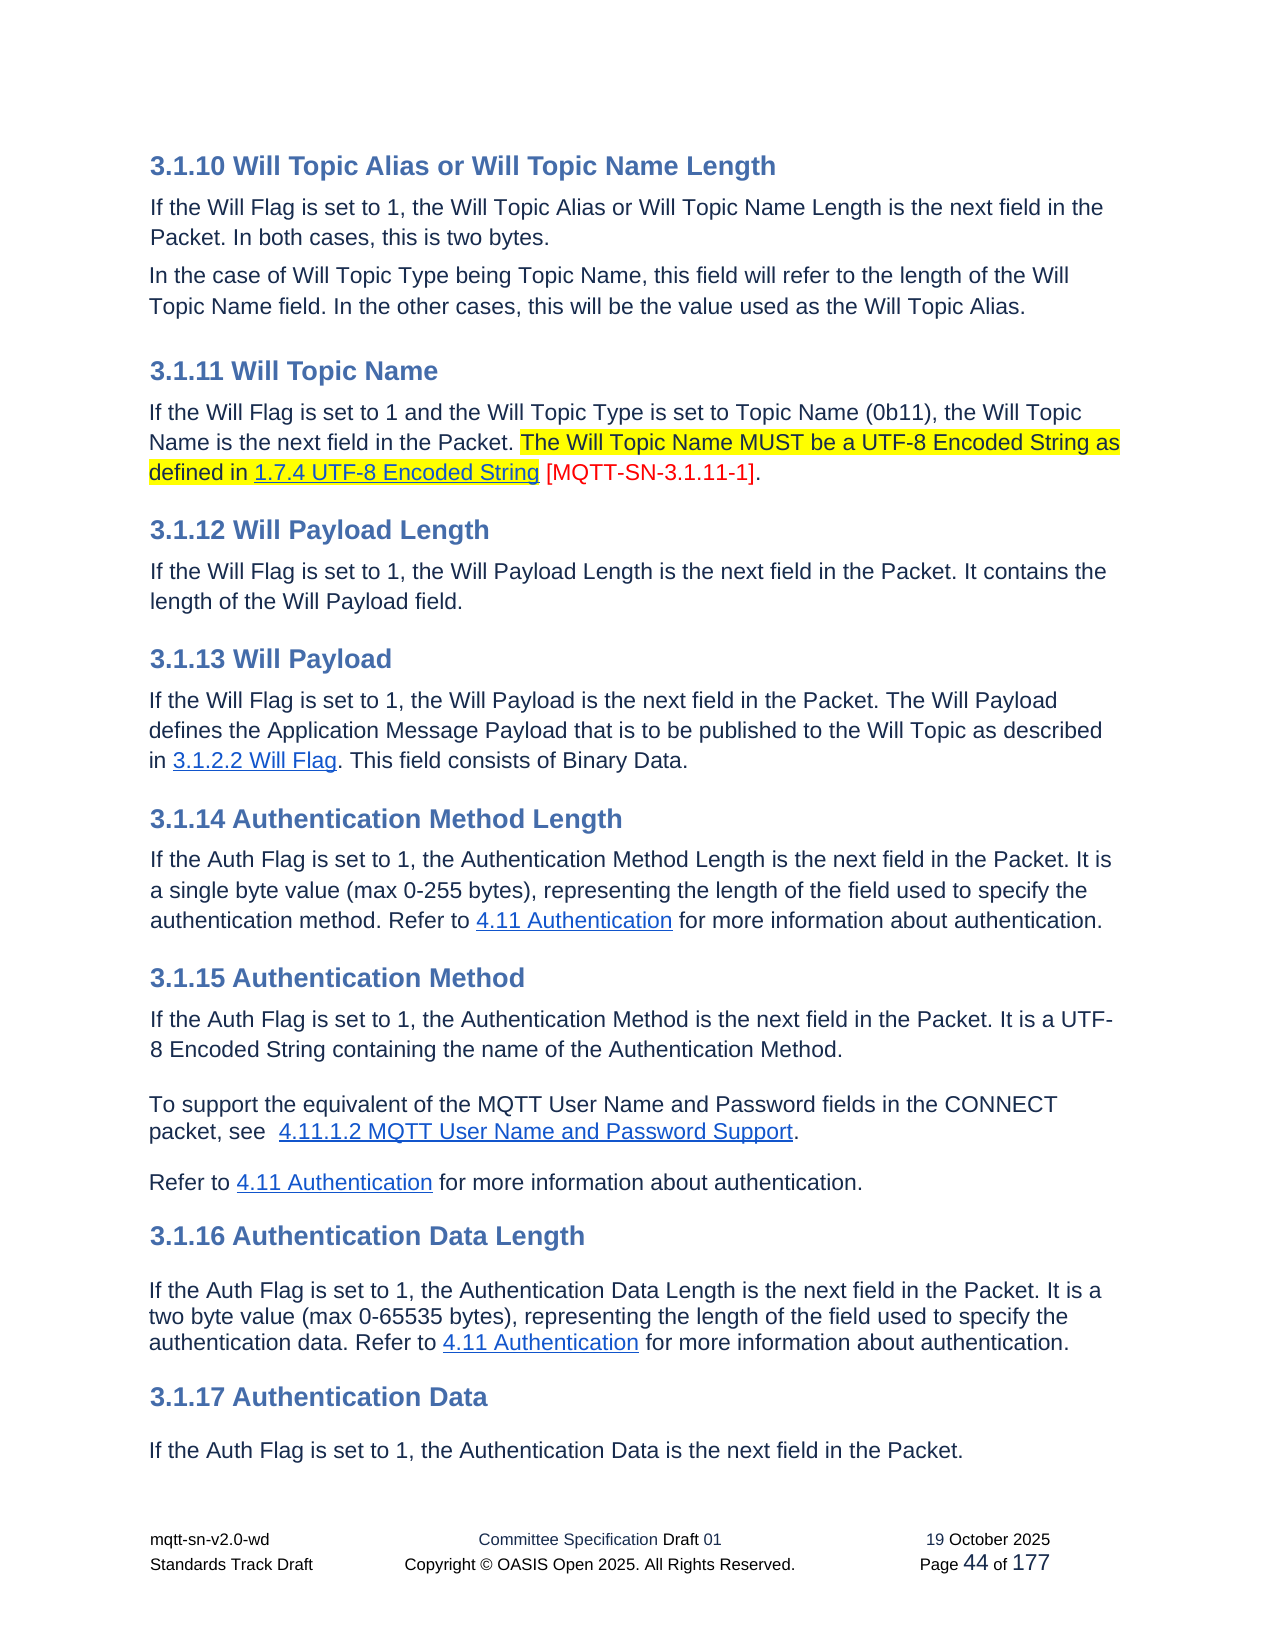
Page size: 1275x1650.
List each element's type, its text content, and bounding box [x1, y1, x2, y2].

text If the Auth Flag is set to 1, the Authentication Data Length is the next field in the Packet. It is a two byte value (max 0-65535 bytes), representing the length of the field used to specify the authentication data. Refer to 4.11 Authentication for more information about authentication. [148, 1277, 1124, 1356]
text If the Will Flag is set to 1 and the Will Topic Type is set to Topic Name (0b11), the Will Topic Name is the next field in the Packet. The Will Topic Name MUST be a UTF-8 Encoded String as defined in 1.7.4 UTF-8 Encoded String [MQTT-SN-3.1.11-1]. [148, 398, 1124, 485]
text To support the equivalent of the MQTT User Name and Password fields in the CONNECT packet, see 4.11.1.2 MQTT User Name and Password Support. [148, 1091, 1124, 1144]
subtitle 3.1.14 Authentication Method Length [150, 803, 1124, 834]
subtitle 3.1.16 Authentication Data Length [150, 1220, 1124, 1252]
text If the Will Flag is set to 1, the Will Payload is the next field in the Packet. The Will Payload defines the Application Message Payload that is to be published to the Will Topic as described in 3.1.2.2 Will Flag. This field consists of Binary Data. [148, 687, 1124, 774]
text If the Will Flag is set to 1, the Will Payload Length is the next field in the Packet. It contains the length of the Will Payload field. [150, 558, 1124, 614]
text If the Will Flag is set to 1, the Will Topic Alias or Will Topic Name Length is the next field in the Packet. In both cases, this is two bytes. [150, 194, 1124, 250]
subtitle 3.1.12 Will Payload Length [150, 514, 1124, 545]
text If the Auth Flag is set to 1, the Authentication Method is the next field in the Packet. It is a UTF-8 Encoded String containing the name of the Authentication Method. [150, 1006, 1124, 1062]
text In the case of Will Topic Type being Topic Name, this field will refer to the length of the Will Topic Name field. In the other cases, this will be the value used as the Will Topic Alias. [148, 262, 1124, 319]
subtitle 3.1.13 Will Payload [150, 643, 1124, 674]
text If the Auth Flag is set to 1, the Authentication Method Length is the next field in the Packet. It is a single byte value (max 0-255 bytes), representing the length of the field used to specify the authentication method. Refer to 4.11 Authentication for more information about authentication. [150, 846, 1124, 933]
subtitle 3.1.17 Authentication Data [150, 1381, 1124, 1412]
subtitle 3.1.11 Will Topic Name [150, 355, 1124, 386]
subtitle 3.1.10 Will Topic Alias or Will Topic Name Length [150, 150, 1124, 181]
text Refer to 4.11 Authentication for more information about authentication. [148, 1169, 1124, 1195]
subtitle 3.1.15 Authentication Method [150, 962, 1124, 993]
text If the Auth Flag is set to 1, the Authentication Data is the next field in the Packet. [148, 1437, 1124, 1463]
